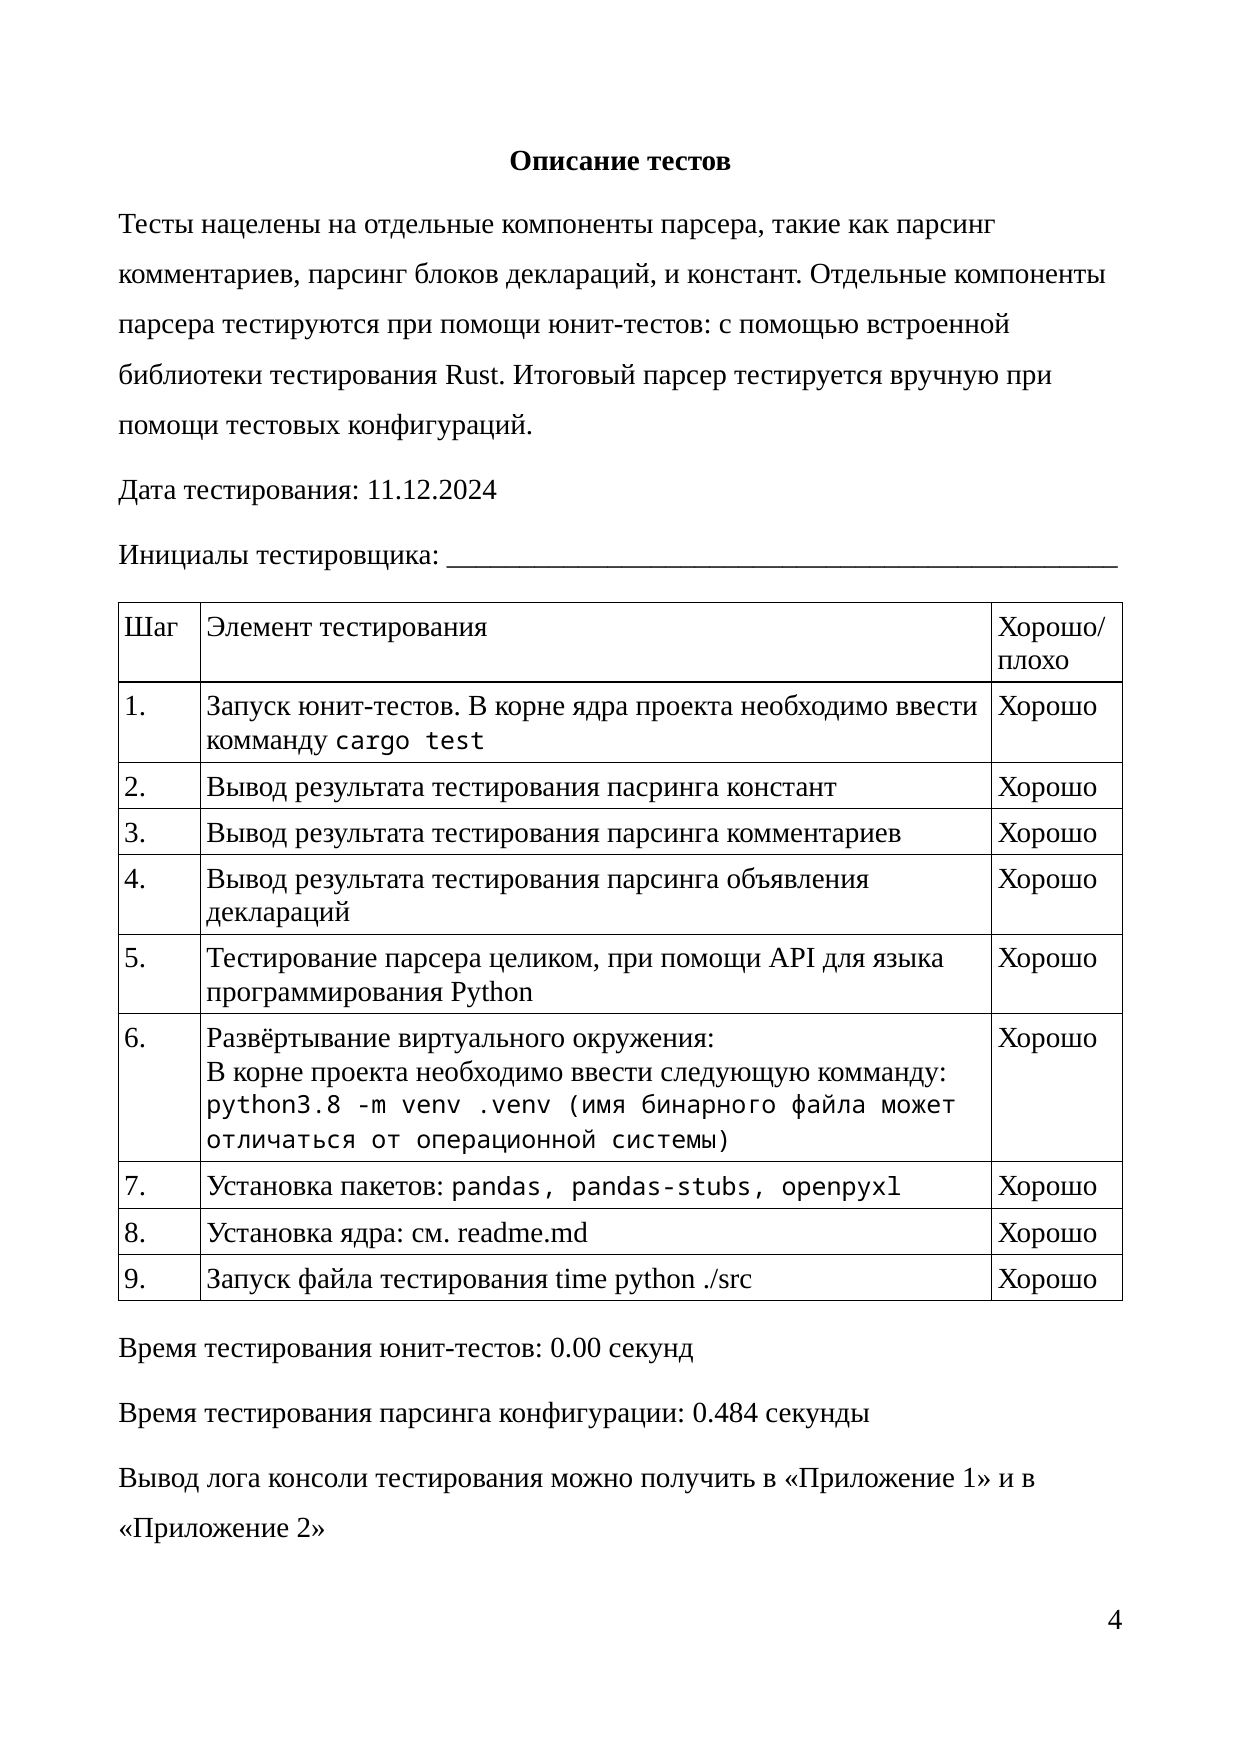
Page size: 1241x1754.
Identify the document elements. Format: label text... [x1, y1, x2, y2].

table_cell Хорошо [992, 1255, 1122, 1300]
table_cell Хорошо [992, 809, 1122, 854]
table_header Шаг [119, 603, 200, 681]
text Тесты нацелены на отдельные компоненты парсера, такие как парсинг комментариев, парсинг блоков деклараций, и констант. Отдельные компоненты парсера тестируются при помощи юнит-тестов: с помощью встроенной библиотеки тестирования Rust. Итоговый парсер тестируется вручную при помощи тестовых конфигураций. [118, 206, 1122, 441]
table_cell Развёртывание виртуального окружения: В корне проекта необходимо ввести следующую комманду: python3.8 -m venv .venv (имя бинарного файла может отличаться от операционной системы) [201, 1014, 991, 1161]
table_cell Хорошо [992, 1209, 1122, 1254]
table_cell Запуск файла тестирования time python ./src [201, 1255, 991, 1300]
text Время тестирования парсинга конфигурации: 0.484 секунды [118, 1395, 1122, 1428]
table_header Элемент тестирования [201, 603, 991, 681]
table_header Хорошо/плохо [992, 603, 1122, 681]
table_cell Установка ядра: см. readme.md [201, 1209, 991, 1254]
table_cell 2. [119, 763, 200, 808]
text Время тестирования юнит-тестов: 0.00 секунд [118, 1330, 1122, 1363]
table_cell 4. [119, 855, 200, 934]
table_cell Хорошо [992, 935, 1122, 1013]
table_cell Хорошо [992, 1162, 1122, 1208]
table_cell Хорошо [992, 763, 1122, 808]
table_cell Вывод результата тестирования парсинга объявления деклараций [201, 855, 991, 934]
table_cell Хорошо [992, 683, 1122, 762]
table_cell 3. [119, 809, 200, 854]
text Вывод лога консоли тестирования можно получить в «Приложение 1» и в «Приложение 2» [118, 1460, 1122, 1544]
table_cell 8. [119, 1209, 200, 1254]
table_cell Вывод результата тестирования пасринга констант [201, 763, 991, 808]
table_cell Хорошо [992, 855, 1122, 934]
table_cell Запуск юнит-тестов. В корне ядра проекта необходимо ввести комманду cargo test [201, 683, 991, 762]
table_cell 5. [119, 935, 200, 1013]
subtitle Описание тестов [118, 143, 1122, 177]
table_cell Вывод результата тестирования парсинга комментариев [201, 809, 991, 854]
table_cell Хорошо [992, 1014, 1122, 1161]
table_cell 6. [119, 1014, 200, 1161]
table_cell 9. [119, 1255, 200, 1300]
table_cell Установка пакетов: pandas, pandas-stubs, openpyxl [201, 1162, 991, 1208]
table_cell Тестирование парсера целиком, при помощи API для языка программирования Python [201, 935, 991, 1013]
table_cell 1. [119, 683, 200, 762]
text Дата тестирования: 11.12.2024 [118, 472, 1122, 506]
table_cell 7. [119, 1162, 200, 1208]
text Инициалы тестировщика: ______________________________________________ [118, 537, 1122, 571]
